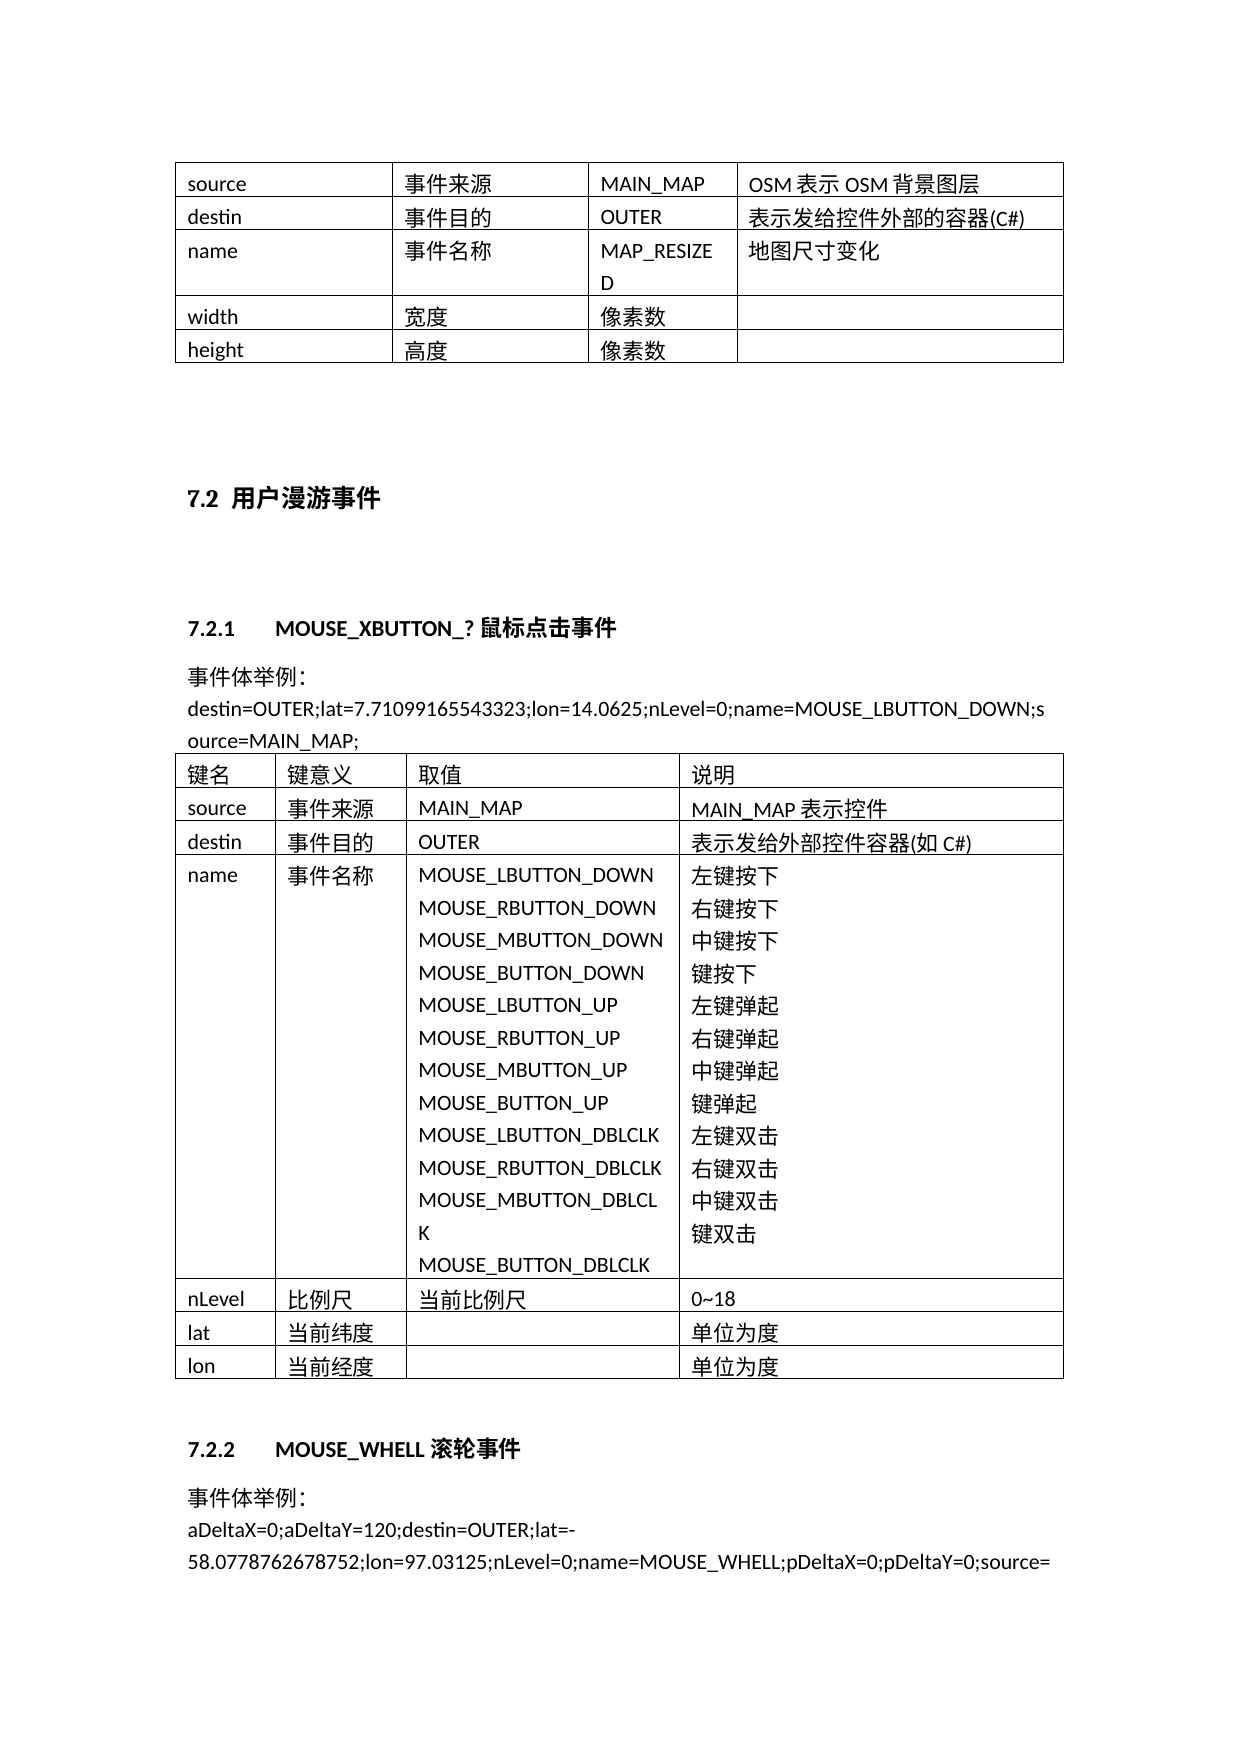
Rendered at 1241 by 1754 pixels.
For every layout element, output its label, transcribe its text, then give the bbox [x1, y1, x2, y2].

table_header 键意义 [276, 754, 406, 787]
table_cell destin [176, 821, 275, 854]
table_cell MOUSE_LBUTTON_DOWN MOUSE_RBUTTON_DOWN MOUSE_MBUTTON_DOWN MOUSE_BUTTON_DOWN MOUSE_LBUTTON_UP MOUSE_RBUTTON_UP MOUSE_MBUTTON_UP MOUSE_BUTTON_UP MOUSE_LBUTTON_DBLCLK MOUSE_RBUTTON_DBLCLK MOUSE_MBUTTON_DBLCLK MOUSE_BUTTON_DBLCLK [407, 855, 679, 1277]
table_cell 单位为度 [680, 1346, 1063, 1378]
table_cell 事件名称 [393, 230, 588, 295]
table_cell lat [176, 1312, 275, 1344]
table_cell 宽度 [393, 296, 588, 329]
table_cell 事件来源 [276, 788, 406, 820]
table_cell 高度 [393, 330, 588, 362]
table_cell MAIN_MAP [407, 788, 679, 820]
table_header 取值 [407, 754, 679, 787]
table_cell source [176, 163, 392, 196]
table_cell 比例尺 [276, 1279, 406, 1311]
table_cell 事件目的 [393, 197, 588, 229]
text destin=OUTER;lat=7.71099165543323;lon=14.0625;nLevel=0;name=MOUSE_LBUTTON_DOWN;source=MAIN_MAP; [187, 688, 1053, 753]
table_cell [407, 1346, 679, 1378]
table_cell height [176, 330, 392, 362]
table_cell 地图尺寸变化 [738, 230, 1063, 295]
table_cell width [176, 296, 392, 329]
table_cell 像素数 [589, 330, 737, 362]
table_cell 当前纬度 [276, 1312, 406, 1344]
subtitle 用户漫游事件 [187, 461, 1053, 526]
table_cell 表示发给控件外部的容器(C#) [738, 197, 1063, 229]
table_cell 事件目的 [276, 821, 406, 854]
table_cell MAIN_MAP表示控件 [680, 788, 1063, 820]
subtitle MOUSE_XBUTTON_? 鼠标点击事件 [187, 591, 1053, 656]
table_cell 当前经度 [276, 1346, 406, 1378]
table_cell 0~18 [680, 1279, 1063, 1311]
table_cell 单位为度 [680, 1312, 1063, 1344]
table_cell 当前比例尺 [407, 1279, 679, 1311]
table_cell 像素数 [589, 296, 737, 329]
table_cell lon [176, 1346, 275, 1378]
table_cell OUTER [589, 197, 737, 229]
table_cell [738, 330, 1063, 362]
table_cell nLevel [176, 1279, 275, 1311]
table_cell [738, 296, 1063, 329]
table_cell source [176, 788, 275, 820]
table_cell MAP_RESIZED [589, 230, 737, 295]
table_cell 表示发给外部控件容器(如C#) [680, 821, 1063, 854]
table_cell 事件来源 [393, 163, 588, 196]
table_cell 事件名称 [276, 855, 406, 1277]
table_header 说明 [680, 754, 1063, 787]
table_cell destin [176, 197, 392, 229]
table_cell MAIN_MAP [589, 163, 737, 196]
table_header 键名 [176, 754, 275, 787]
table_cell OUTER [407, 821, 679, 854]
table_cell name [176, 855, 275, 1277]
table_cell [407, 1312, 679, 1344]
subtitle MOUSE_WHELL 滚轮事件 [187, 1412, 1053, 1477]
table_cell name [176, 230, 392, 295]
text aDeltaX=0;aDeltaY=120;destin=OUTER;lat=-58.0778762678752;lon=97.03125;nLevel=0;name=MOUSE_WHELL;pDeltaX=0;pDeltaY=0;source= [187, 1509, 1053, 1574]
table_cell 左键按下 右键按下 中键按下 键按下 左键弹起 右键弹起 中键弹起 键弹起 左键双击 右键双击 中键双击 键双击 [680, 855, 1063, 1277]
text 事件体举例： [187, 1477, 1053, 1509]
table_cell OSM表示 OSM背景图层 [738, 163, 1063, 196]
text 事件体举例： [187, 656, 1053, 688]
